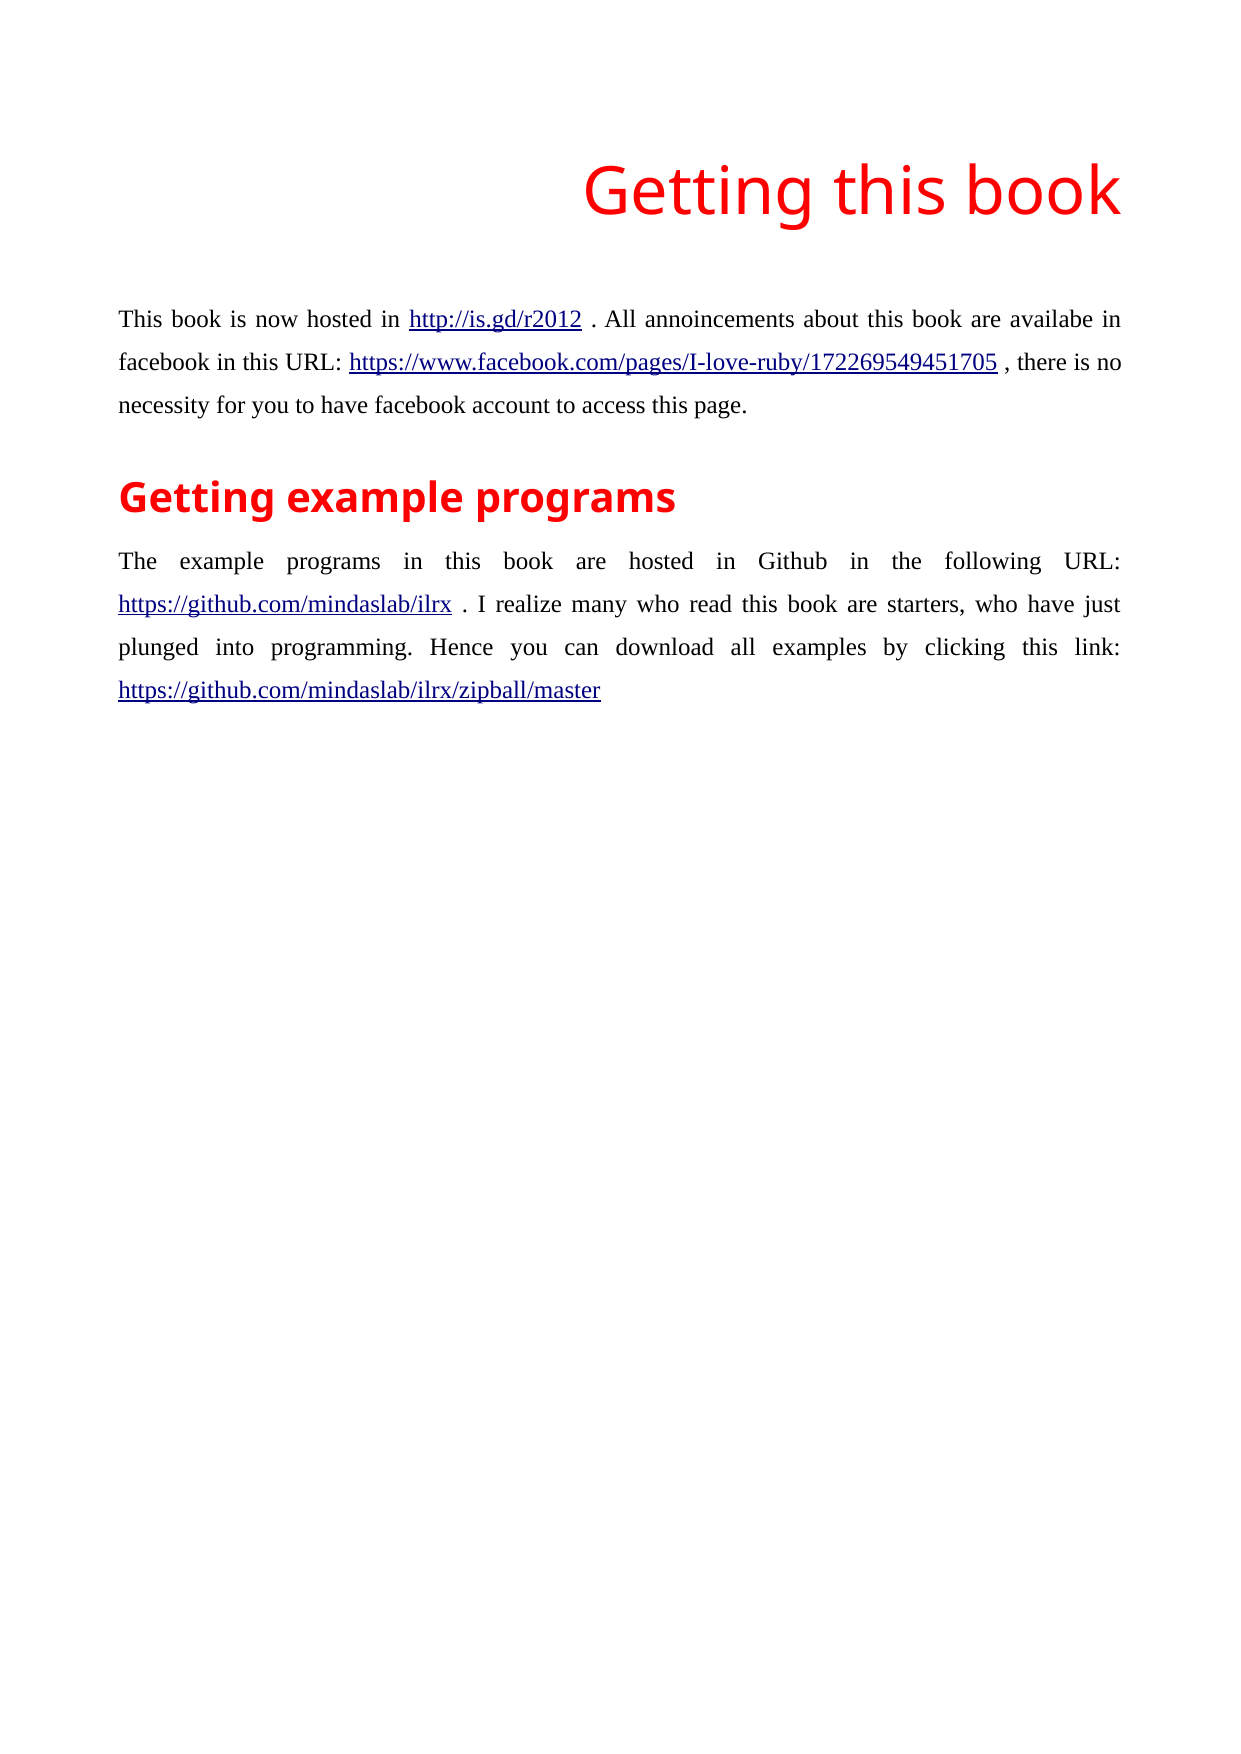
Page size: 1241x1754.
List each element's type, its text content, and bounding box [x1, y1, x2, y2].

subtitle Getting this book [118, 143, 1122, 234]
text The example programs in this book are hosted in Github in the following URL: https://github.com/mindaslab/ilrx . I realize many who read this book are starters, who have just plunged into programming. Hence you can download all examples by clicking this link: https://github.com/mindaslab/ilrx/zipball/master [118, 546, 1122, 704]
subtitle Getting example programs [118, 468, 1122, 524]
text This book is now hosted in http://is.gd/r2012 . All annoincements about this book are availabe in facebook in this URL: https://www.facebook.com/pages/I-love-ruby/172269549451705 , there is no necessity for you to have facebook account to access this page. [118, 304, 1122, 419]
